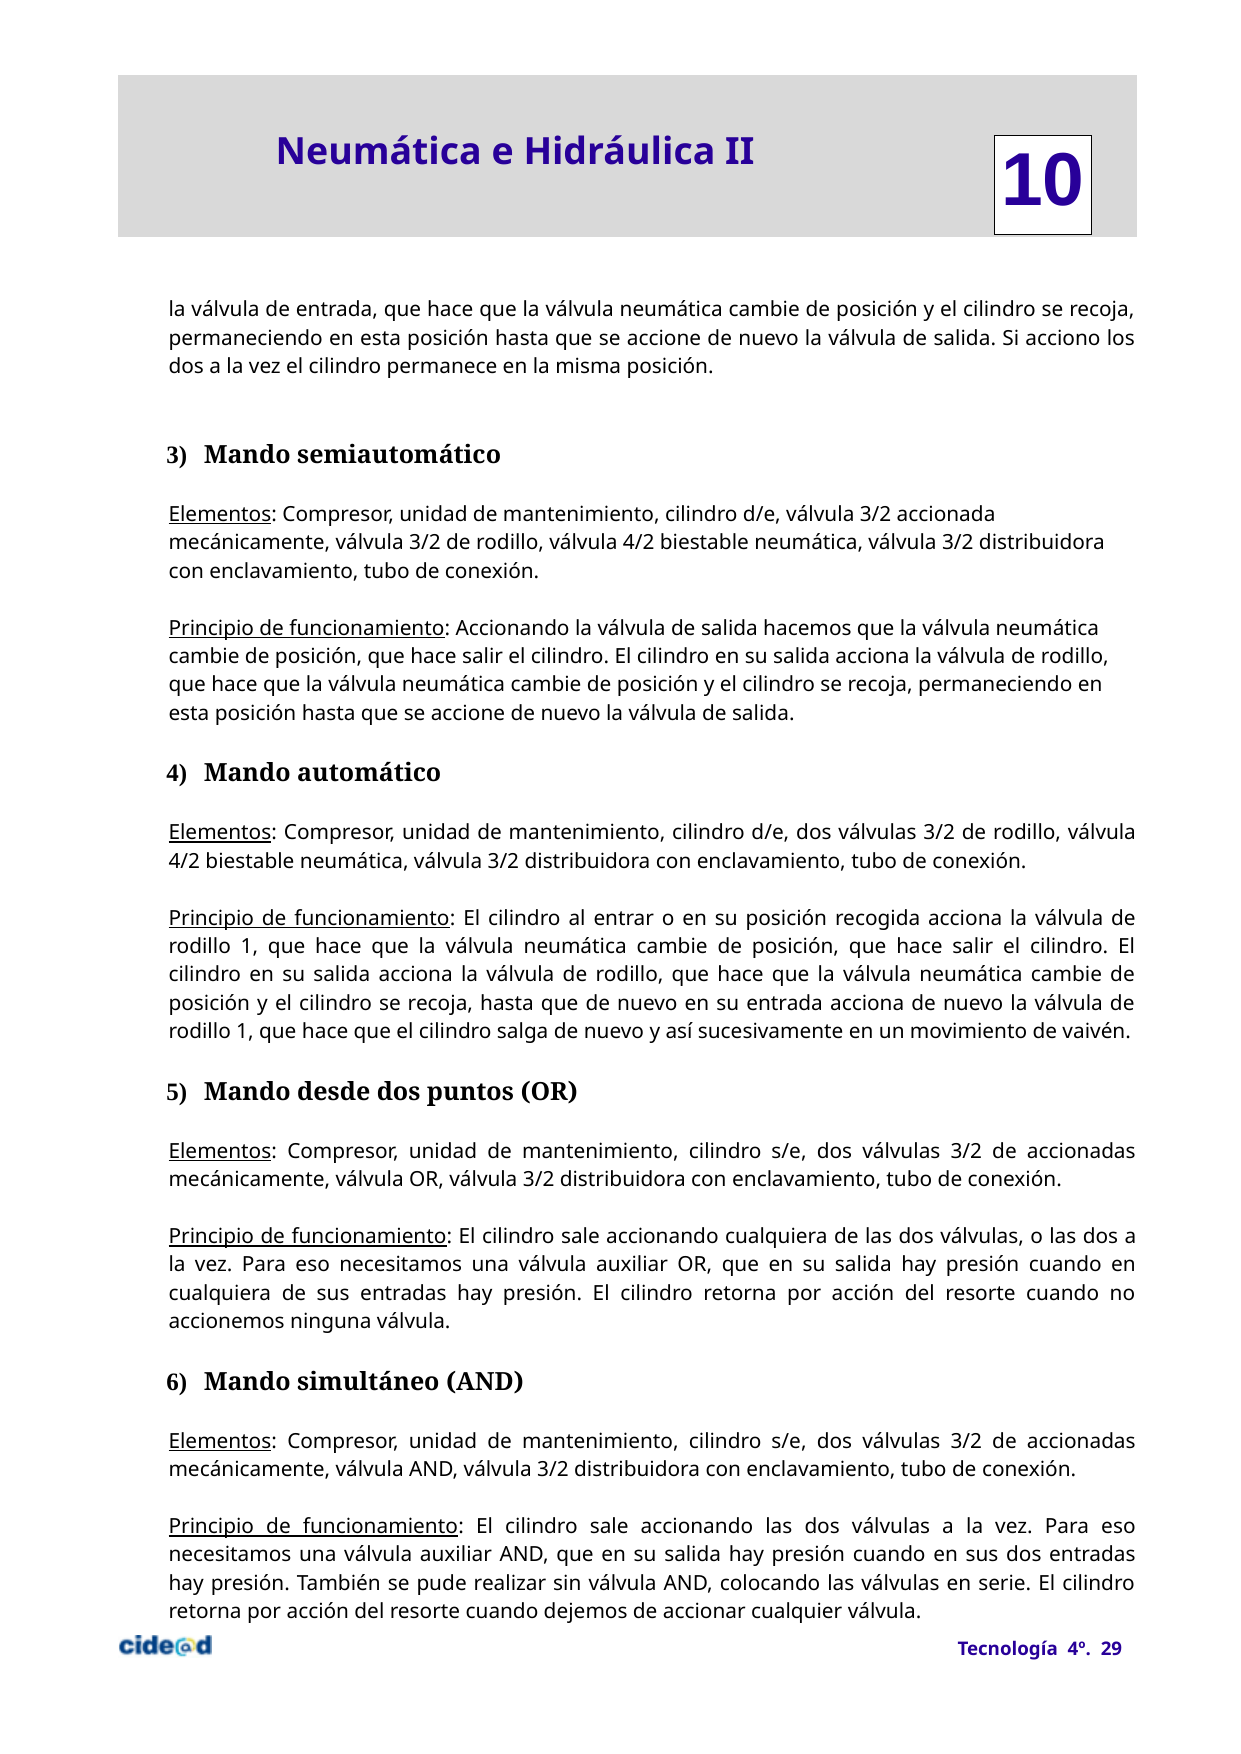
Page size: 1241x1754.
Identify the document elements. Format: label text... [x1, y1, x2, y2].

picture [118, 1635, 212, 1658]
table_cell Cilindro simple efecto Elementos: Compresor, unidad de mantenimiento, cilindro s/e, válvula 3/2 accionada mecánicamente, válvula 3/2 accionada neumáticamente, válvula 3/2 distribuidora con enclavamiento, tubo de conexión. Principio de funcionamiento: Accionando la válvula mecánica, acciono la válvula neumática que hace que el cilindro salga. Mientras está accionada el cilindro permanece extendido. Una vez que deje de accionar el cilindro, la válvula neumática retorna a su posición, lo que hace que retorne el cilindro por acción del resorte. Cilindro doble efecto Elementos: Compresor, unidad de mantenimiento, cilindro d/e, dos válvulas 3/2 accionada mecánicamente, válvula 4/2 biestable accionada neumáticamente, válvula 3/2 distribuidora con enclavamiento, tubo de conexión. Principio de funcionamiento: Accionando la válvula de salida hacemos que la válvula neumática cambie de posición, que hace salir el cilindro, permaneciendo en esa posición mientras no accione la válvula de entrada, que hace que la válvula neumática cambie de posición y el cilindro se recoja, permaneciendo en esta posición hasta que se accione de nuevo la válvula de salida. Si acciono los dos a la vez el cilindro permanece en la misma posición. Mando semiautomático Elementos: Compresor, unidad de mantenimiento, cilindro d/e, válvula 3/2 accionada mecánicamente, válvula 3/2 de rodillo, válvula 4/2 biestable neumática, válvula 3/2 distribuidora con enclavamiento, tubo de conexión. Principio de funcionamiento: Accionando la válvula de salida hacemos que la válvula neumática cambie de posición, que hace salir el cilindro. El cilindro en su salida acciona la válvula de rodillo, que hace que la válvula neumática cambie de posición y el cilindro se recoja, permaneciendo en esta posición hasta que se accione de nuevo la válvula de salida. Mando automático Elementos: Compresor, unidad de mantenimiento, cilindro d/e, dos válvulas 3/2 de rodillo, válvula 4/2 biestable neumática, válvula 3/2 distribuidora con enclavamiento, tubo de conexión. Principio de funcionamiento: El cilindro al entrar o en su posición recogida acciona la válvula de rodillo 1, que hace que la válvula neumática cambie de posición, que hace salir el cilindro. El cilindro en su salida acciona la válvula de rodillo, que hace que la válvula neumática cambie de posición y el cilindro se recoja, hasta que de nuevo en su entrada acciona de nuevo la válvula de rodillo 1, que hace que el cilindro salga de nuevo y así sucesivamente en un movimiento de vaivén. Mando desde dos puntos (OR) Elementos: Compresor, unidad de mantenimiento, cilindro s/e, dos válvulas 3/2 de accionadas mecánicamente, válvula OR, válvula 3/2 distribuidora con enclavamiento, tubo de conexión. Principio de funcionamiento: El cilindro sale accionando cualquiera de las dos válvulas, o las dos a la vez. Para eso necesitamos una válvula auxiliar OR, que en su salida hay presión cuando en cualquiera de sus entradas hay presión. El cilindro retorna por acción del resorte cuando no accionemos ninguna válvula. Mando simultáneo (AND) Elementos: Compresor, unidad de mantenimiento, cilindro s/e, dos válvulas 3/2 de accionadas mecánicamente, válvula AND, válvula 3/2 distribuidora con enclavamiento, tubo de conexión. Principio de funcionamiento: El cilindro sale accionando las dos válvulas a la vez. Para eso necesitamos una válvula auxiliar AND, que en su salida hay presión cuando en sus dos entradas hay presión. También se pude realizar sin válvula AND, colocando las válvulas en serie. El cilindro retorna por acción del resorte cuando dejemos de accionar cualquier válvula. Regulación de velocidad Elementos: Conjunto válvula estranguladora y anti retorno. Principio de funcionamiento: La regulación de velocidad se puede aplicar a cualquier circuito de los estudiados .Esta regulación la podemos realizar en la entrada, en la salida o en la entrada su salida de un cilindro. Para eso usamos un conjunto que incluye una válvula estranguladora (donde regulamos el caudal y por lo tanto la velocidad) y una anti retorno, que en el sentido de regulación no permite el paso del aire y en sentido contrario no ofrece ninguna dificultad. Mando de más de un cilindro Elementos: Los necesarios. Principio de funcionamiento: En este apartado vimos como se pude controlar el funcionamiento de más de un cilindro, y como las acciones de un cilindro pueden accionar cilindros distintos. La regulación de velocidad se puede aplicar a cualquier circuito de los estudiados. Esta regulación la podemos realizar en la entrada, en la salida o en la entrada su salida de un cilindro. Para eso usamos un conjunto que incluye una válvula estranguladora (donde regulamos el caudal y por lo tanto la velocidad) y una anti retorno, que en el sentido de regulación no permite el paso del aire y en sentido contrario no ofrece ninguna dificultad. Nomenclatura Para una mejor comprensión y claridad en los circuitos, existen normas de colocación y numeración de los distintos elementos. Los elementos deben colocarse en cascada de la siguiente forma: Actuadores Válvulas de potencia Válvulas de control (AND, OR) Válvulas de señal Elementos de tratamiento fluido A cada elemento le corresponde un número de la forma X.y donde X es el actuador (cilindro, motor) o elemento de tratamiento e y me indica el nivel donde se encuentra la válvula, y como influye en el funcionamiento de ese actuador. [123, 289, 1143, 1631]
table_cell [1143, 289, 1240, 1631]
